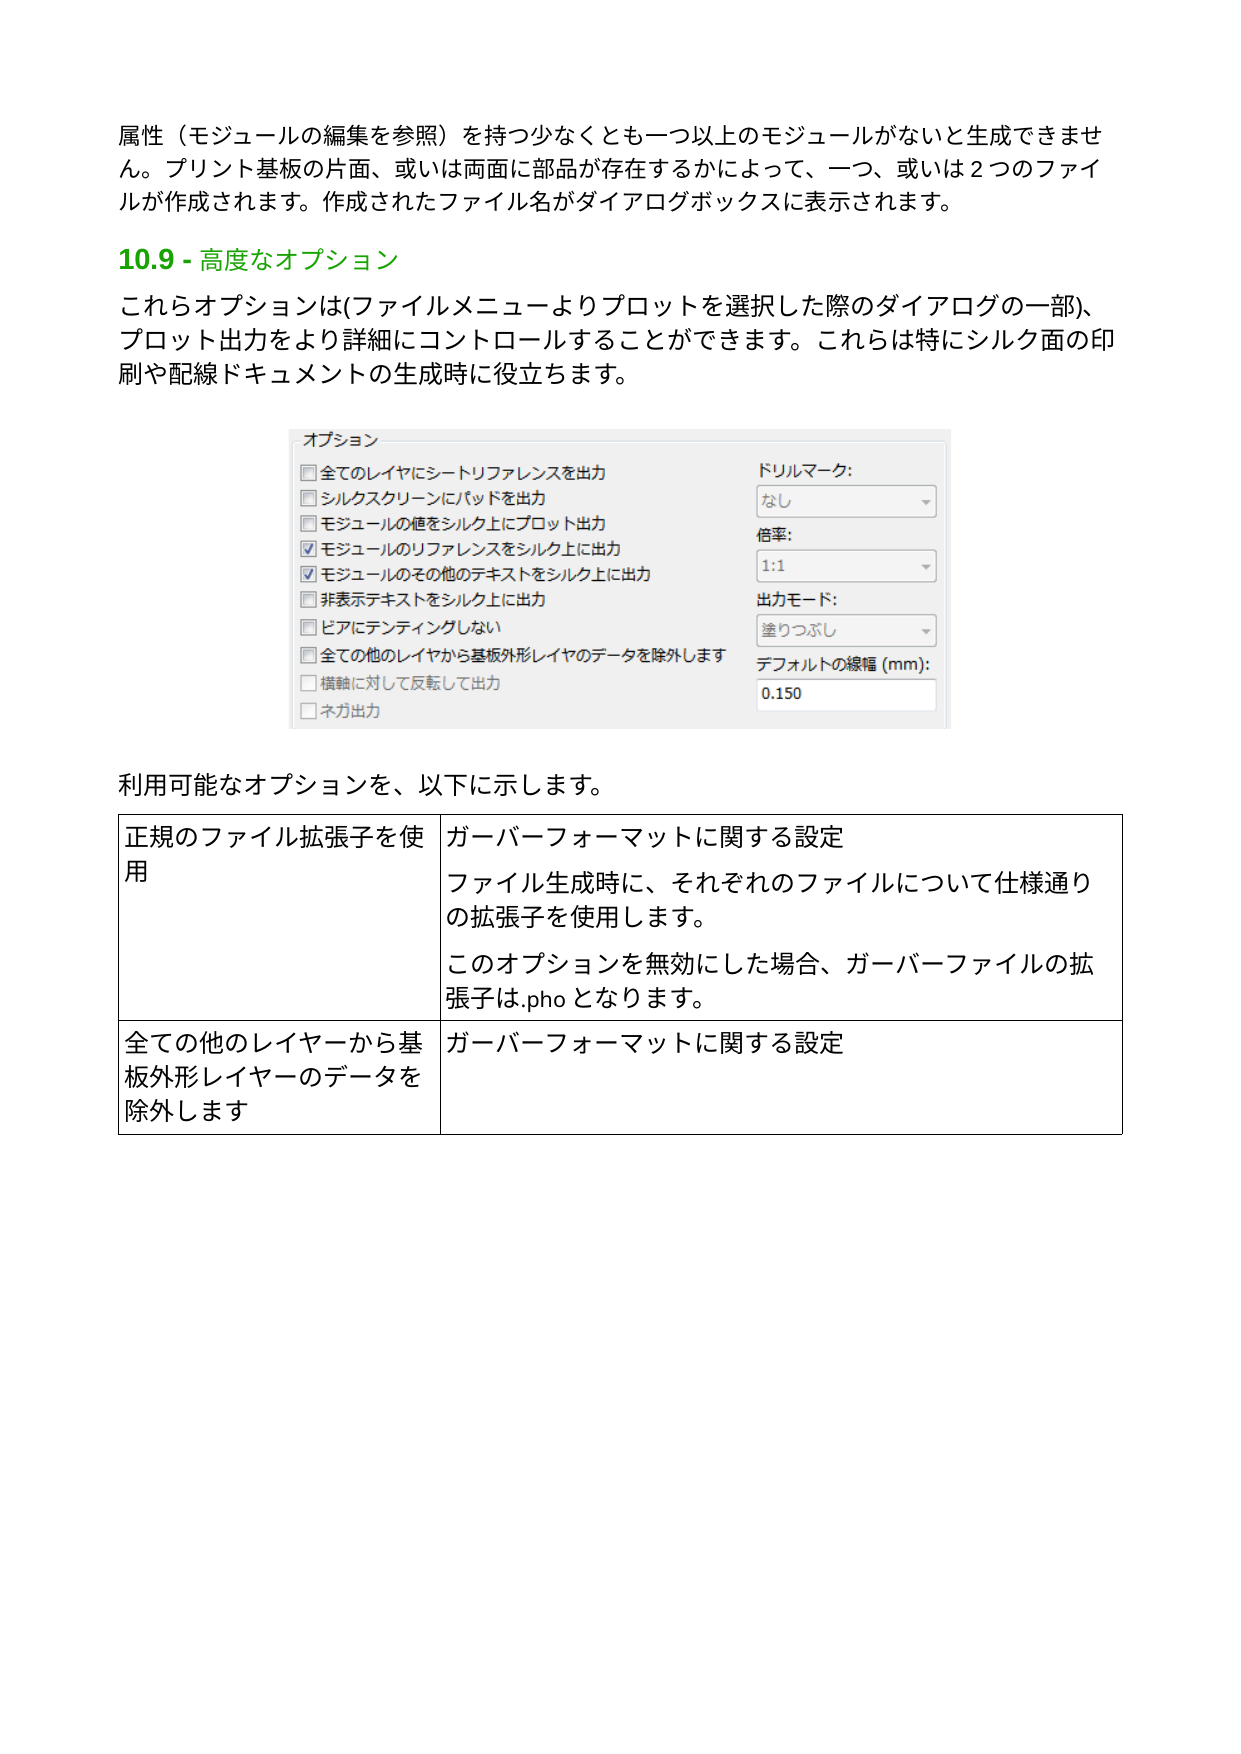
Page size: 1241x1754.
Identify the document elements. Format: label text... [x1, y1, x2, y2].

text 利用可能なオプションを、以下に示します。 [118, 768, 1122, 802]
subtitle 高度なオプション [118, 240, 1122, 276]
text 属性（モジュールの編集を参照）を持つ少なくとも一つ以上のモジュールがないと生成できません。プリント基板の片面、或いは両面に部品が存在するかによって、一つ、或いは2つのファイルが作成されます。作成されたファイル名がダイアログボックスに表示されます。 [118, 118, 1122, 217]
table_cell ガーバーフォーマットに関する設定 [441, 1021, 1122, 1134]
table_header 正規のファイル拡張子を使用 [119, 815, 440, 1020]
text これらオプションは(ファイルメニューよりプロットを選択した際のダイアログの一部)、プロット出力をより詳細にコントロールすることができます。これらは特にシルク面の印刷や配線ドキュメントの生成時に役立ちます。 [118, 289, 1122, 391]
table_header ガーバーフォーマットに関する設定 ファイル生成時に、それぞれのファイルについて仕様通りの拡張子を使用します。 このオプションを無効にした場合、ガーバーファイルの拡張子は.phoとなります。 [441, 815, 1122, 1020]
table_cell 全ての他のレイヤーから基板外形レイヤーのデータを除外します [119, 1021, 440, 1134]
